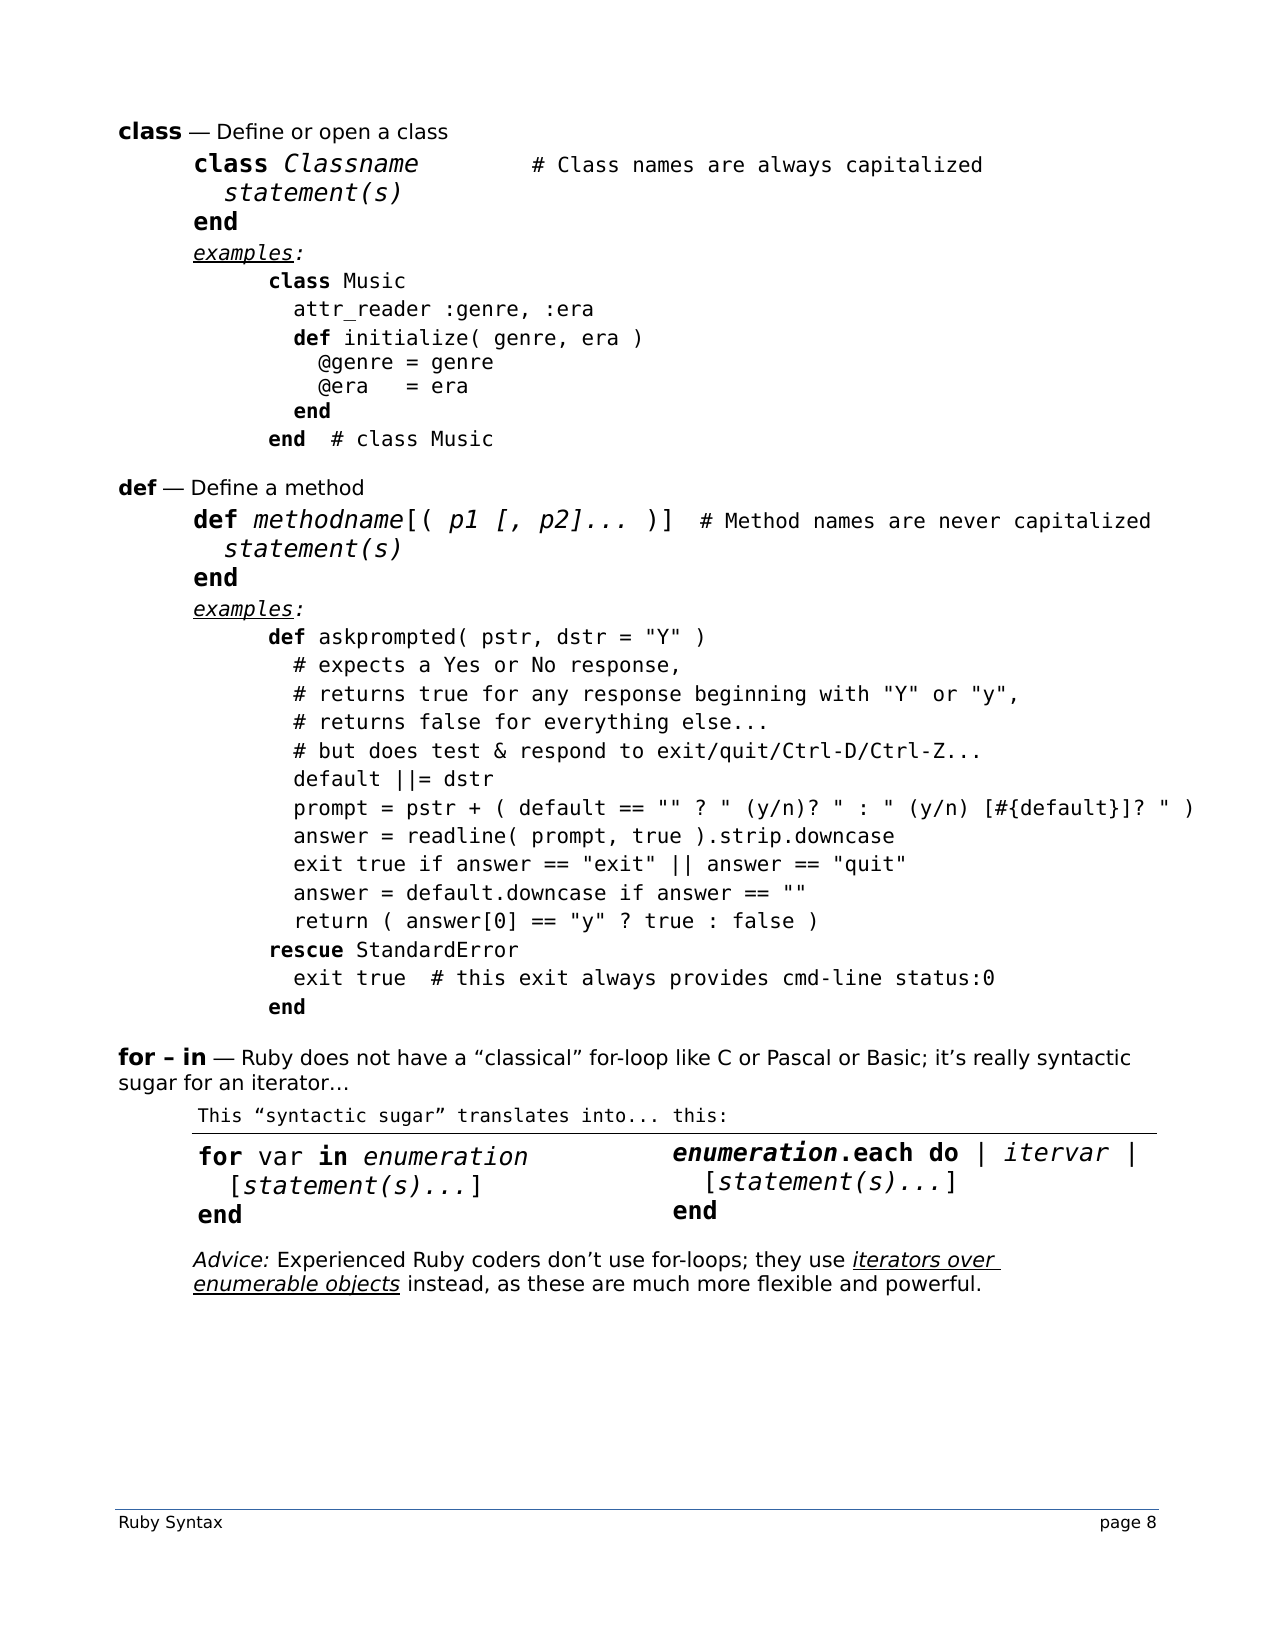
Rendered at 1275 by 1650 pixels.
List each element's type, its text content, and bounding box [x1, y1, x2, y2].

text default ||= dstr [268, 767, 1157, 791]
text attr_reader :genre, :era [268, 297, 1157, 322]
text class Classname # Class names are always capitalized [193, 149, 1157, 178]
text end [193, 207, 1157, 236]
text def ― Define a method [118, 476, 1157, 501]
text @genre = genre [268, 350, 1157, 374]
text answer = readline( prompt, true ).strip.downcase [268, 824, 1157, 848]
text end # class Music [268, 427, 1157, 451]
text statement(s) [193, 178, 1157, 207]
text answer = default.downcase if answer == "" [268, 881, 1157, 905]
table_header This “syntactic sugar” translates into... [192, 1095, 667, 1132]
text @era = era [268, 374, 1157, 399]
text def askprompted( pstr, dstr = "Y" ) [268, 625, 1157, 649]
text return ( answer[0] == "y" ? true : false ) [268, 909, 1157, 934]
text # expects a Yes or No response, [268, 653, 1157, 678]
table_cell for var in enumeration [statement(s)...] end [192, 1134, 667, 1236]
text exit true # this exit always provides cmd-line status:0 [268, 966, 1157, 991]
text def initialize( genre, era ) [268, 326, 1157, 350]
text examples: [193, 597, 1157, 621]
text end [268, 995, 1157, 1019]
text def methodname[( p1 [, p2]... )] # Method names are never capitalized [193, 505, 1157, 534]
text # returns false for everything else... [268, 710, 1157, 734]
table_cell enumeration.each do | itervar | [statement(s)...] end [667, 1134, 1157, 1236]
text prompt = pstr + ( default == "" ? " (y/n)? " : " (y/n) [#{default}]? " ) [268, 796, 1257, 820]
text statement(s) [193, 534, 1157, 563]
text end [268, 399, 1157, 423]
text class ― Define or open a class [118, 118, 1157, 145]
text Advice: Experienced Ruby coders don’t use for-loops; they use iterators over enumerable objects instead, as these are much more flexible and powerful. [193, 1248, 1032, 1297]
text rescue StandardError [268, 938, 1157, 962]
text exit true if answer == "exit" || answer == "quit" [268, 852, 1157, 877]
text for – in ― Ruby does not have a “classical” for-loop like C or Pascal or Basic; it’s really syntactic sugar for an iterator… [118, 1044, 1157, 1095]
text # returns true for any response beginning with "Y" or "y", [268, 682, 1157, 706]
text examples: [193, 241, 1157, 265]
table_header this: [667, 1095, 1157, 1132]
text end [193, 563, 1157, 592]
text # but does test & respond to exit/quit/Ctrl-D/Ctrl-Z... [268, 739, 1157, 763]
text class Music [268, 269, 1157, 293]
